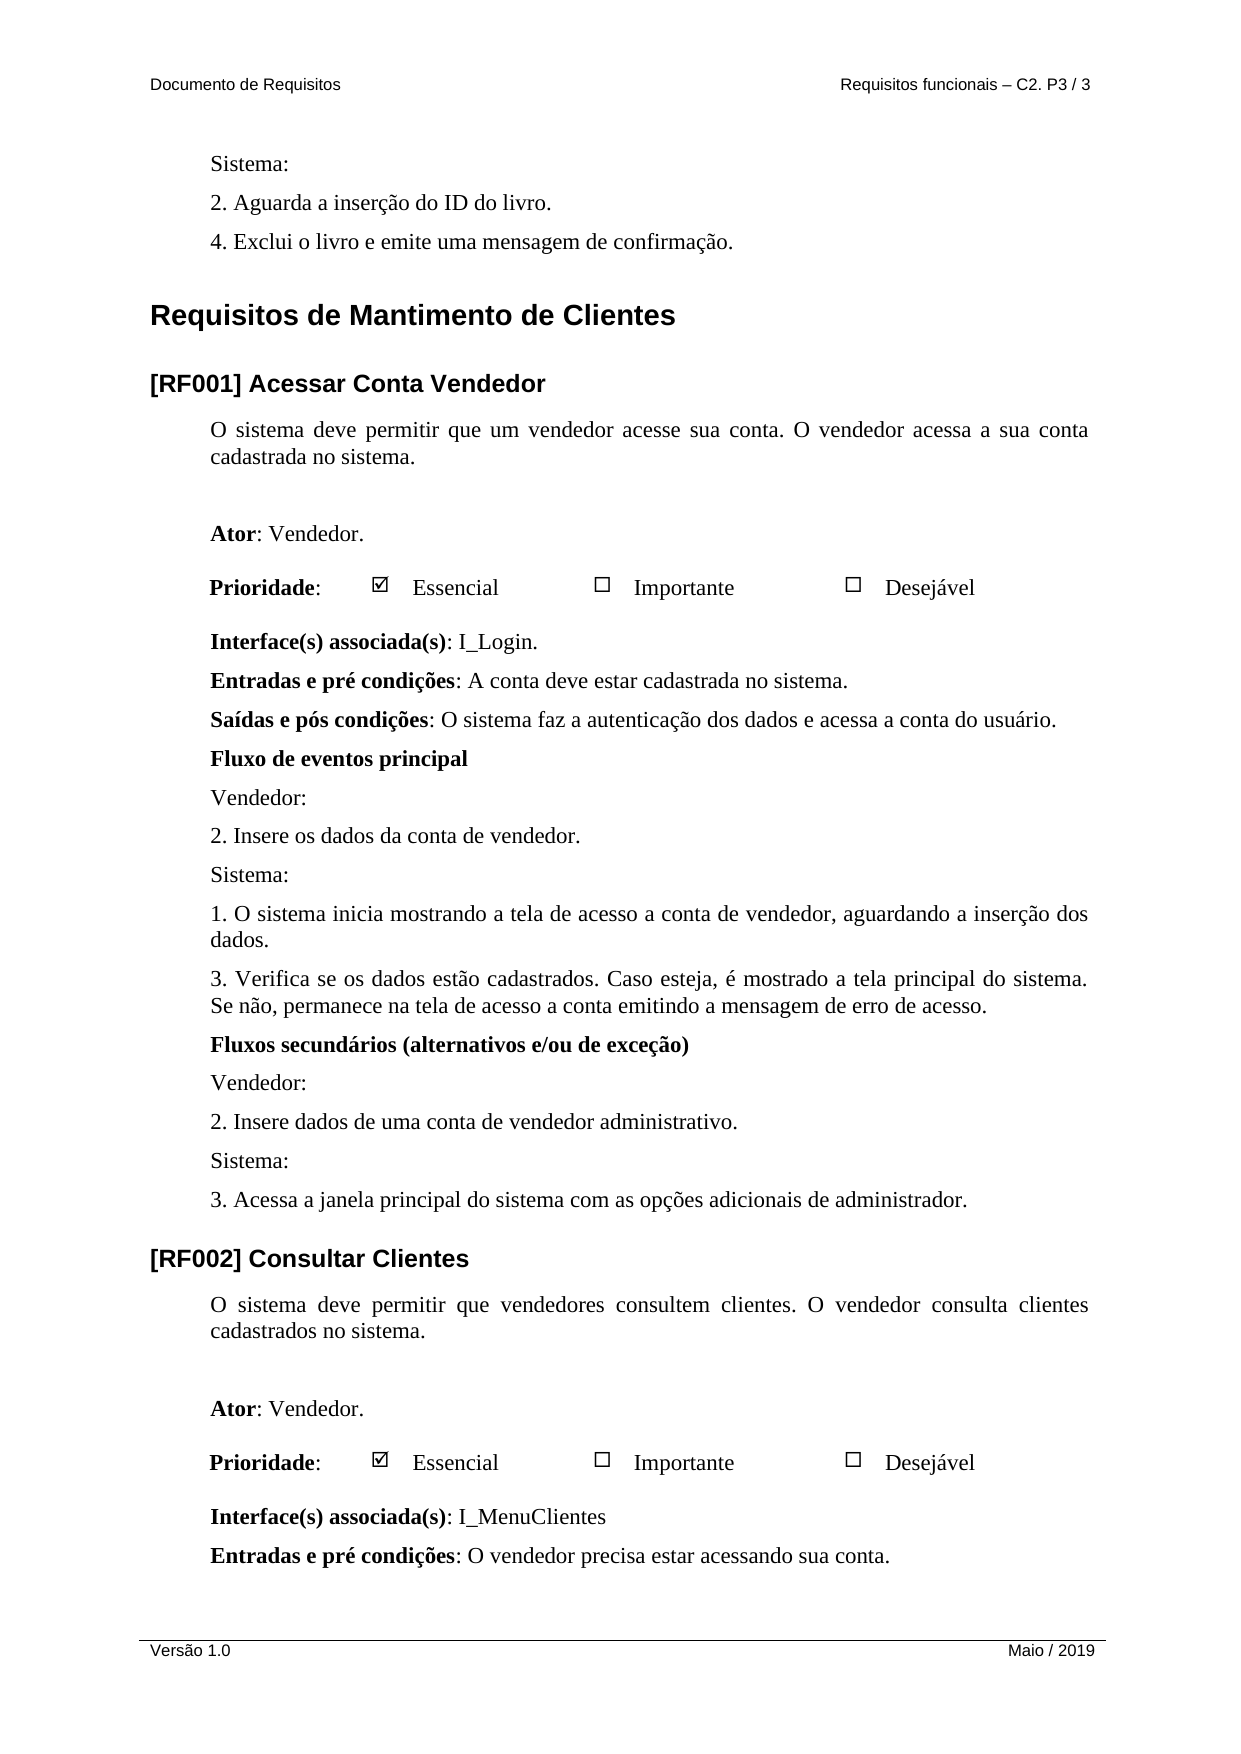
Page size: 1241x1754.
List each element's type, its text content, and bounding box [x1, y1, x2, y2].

text 4. Exclui o livro e emite uma mensagem de confirmação. [210, 228, 1090, 254]
table_header Importante [623, 553, 829, 622]
text Vendedor: [210, 1069, 1090, 1096]
text 2. Aguarda a inserção do ID do livro. [210, 189, 1090, 215]
text O sistema deve permitir que vendedores consultem clientes. O vendedor consulta clientes cadastrados no sistema. [210, 1291, 1090, 1344]
text Saídas e pós condições: O sistema faz a autenticação dos dados e acessa a conta do usuário. [210, 706, 1090, 732]
table_header Desejável [874, 553, 1017, 622]
table_header  [578, 553, 622, 622]
text 1. O sistema inicia mostrando a tela de acesso a conta de vendedor, aguardando a inserção dos dados. [210, 900, 1090, 953]
text Ator: Vendedor. [210, 520, 1090, 547]
text 2. Insere dados de uma conta de vendedor administrativo. [210, 1108, 1090, 1135]
table_header Prioridade: [194, 1428, 357, 1497]
table_header Prioridade: [194, 553, 357, 622]
text Sistema: [210, 861, 1090, 888]
text Fluxos secundários (alternativos e/ou de exceção) [210, 1031, 1090, 1057]
text O sistema deve permitir que um vendedor acesse sua conta. O vendedor acessa a sua conta cadastrada no sistema. [210, 416, 1090, 469]
text Sistema: [210, 150, 1090, 176]
table_header Essencial [401, 553, 578, 622]
subtitle Requisitos de Mantimento de Clientes [150, 298, 1090, 331]
text Sistema: [210, 1147, 1090, 1173]
table_header Desejável [874, 1428, 1017, 1497]
table_header  [829, 1428, 873, 1497]
text 3. Acessa a janela principal do sistema com as opções adicionais de administrador. [210, 1186, 1090, 1212]
table_header Essencial [401, 1428, 578, 1497]
table_header  [357, 1428, 401, 1497]
text Ator: Vendedor. [210, 1395, 1090, 1422]
text [RF001] Acessar Conta Vendedor [150, 369, 1090, 398]
text Entradas e pré condições: O vendedor precisa estar acessando sua conta. [210, 1542, 1090, 1568]
table_header  [578, 1428, 622, 1497]
text Fluxo de eventos principal [210, 745, 1090, 771]
text 3. Verifica se os dados estão cadastrados. Caso esteja, é mostrado a tela principal do sistema. Se não, permanece na tela de acesso a conta emitindo a mensagem de erro de acesso. [210, 965, 1090, 1018]
table_header  [357, 553, 401, 622]
text Entradas e pré condições: A conta deve estar cadastrada no sistema. [210, 667, 1090, 693]
text Vendedor: [210, 784, 1090, 810]
text Interface(s) associada(s): I_Login. [210, 628, 1090, 654]
text 2. Insere os dados da conta de vendedor. [210, 822, 1090, 849]
table_header Importante [623, 1428, 829, 1497]
text Interface(s) associada(s): I_MenuClientes [210, 1503, 1090, 1529]
table_header  [829, 553, 873, 622]
text [RF002] Consultar Clientes [150, 1244, 1090, 1272]
